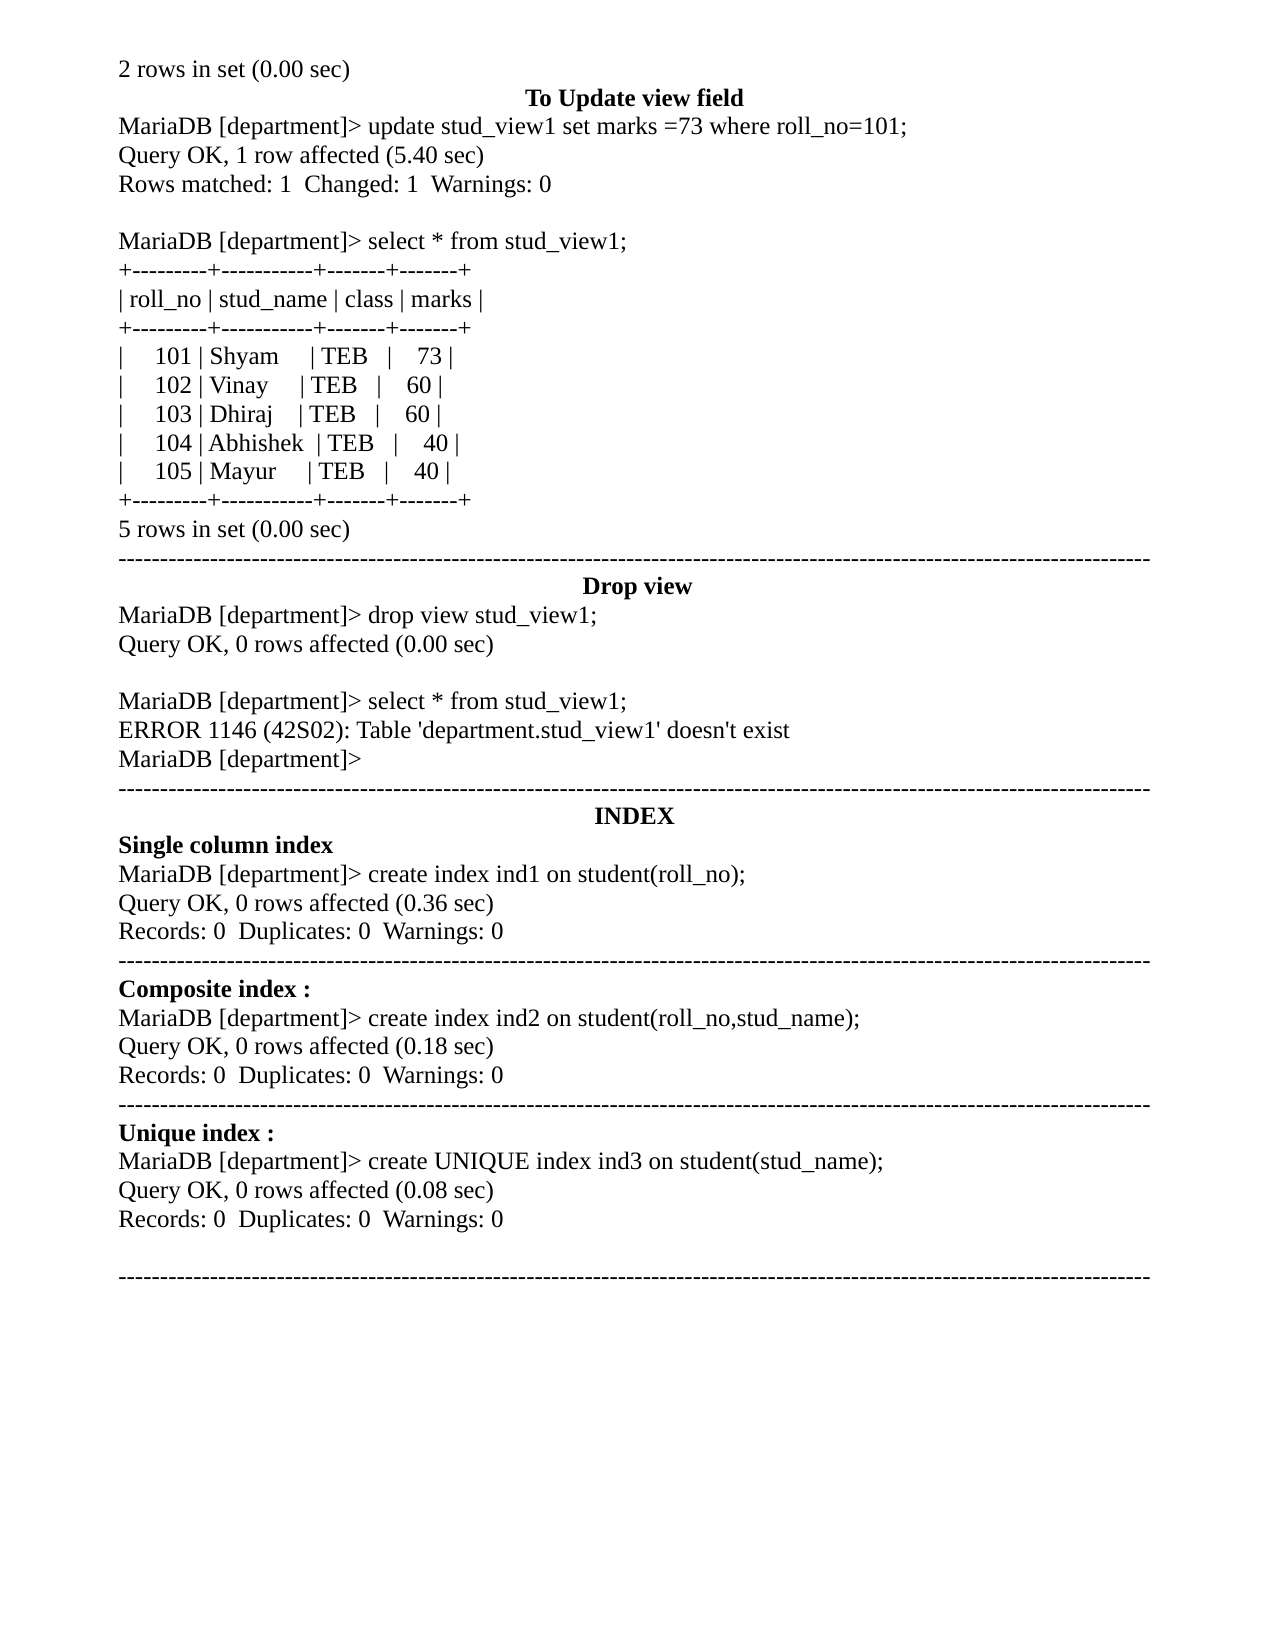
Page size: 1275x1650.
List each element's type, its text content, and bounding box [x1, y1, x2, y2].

text | 103 | Dhiraj | TEB | 60 | [118, 399, 1157, 428]
text Records: 0 Duplicates: 0 Warnings: 0 [118, 1060, 1157, 1089]
text MariaDB [department]> create UNIQUE index ind3 on student(stud_name); [118, 1146, 1157, 1175]
text +---------+-----------+-------+-------+ [118, 255, 1157, 284]
text ---------------------------------------------------------------------------------------------------------------------------- [118, 543, 1157, 571]
text Single column index [118, 830, 1157, 859]
text 2 rows in set (0.00 sec) [118, 54, 1157, 83]
text | 105 | Mayur | TEB | 40 | [118, 456, 1157, 485]
text MariaDB [department]> update stud_view1 set marks =73 where roll_no=101; [118, 111, 1157, 140]
text MariaDB [department]> [118, 744, 1157, 773]
text +---------+-----------+-------+-------+ [118, 485, 1157, 514]
text Query OK, 0 rows affected (0.36 sec) [118, 888, 1157, 916]
text 5 rows in set (0.00 sec) [118, 514, 1157, 543]
text | 104 | Abhishek | TEB | 40 | [118, 428, 1157, 456]
text | roll_no | stud_name | class | marks | [118, 284, 1157, 313]
text Query OK, 0 rows affected (0.00 sec) [118, 629, 1157, 658]
text Query OK, 1 row affected (5.40 sec) [118, 140, 1157, 169]
text Records: 0 Duplicates: 0 Warnings: 0 [118, 916, 1157, 945]
text | 101 | Shyam | TEB | 73 | [118, 341, 1157, 370]
text ---------------------------------------------------------------------------------------------------------------------------- [118, 773, 1157, 801]
text MariaDB [department]> select * from stud_view1; [118, 226, 1157, 255]
text Records: 0 Duplicates: 0 Warnings: 0 [118, 1204, 1157, 1233]
text ---------------------------------------------------------------------------------------------------------------------------- [118, 1261, 1157, 1290]
text +---------+-----------+-------+-------+ [118, 313, 1157, 341]
text ---------------------------------------------------------------------------------------------------------------------------- [118, 1089, 1157, 1118]
text INDEX [118, 801, 1157, 830]
text Query OK, 0 rows affected (0.18 sec) [118, 1031, 1157, 1060]
text Unique index : [118, 1118, 1157, 1146]
text MariaDB [department]> select * from stud_view1; [118, 686, 1157, 715]
text ---------------------------------------------------------------------------------------------------------------------------- [118, 945, 1157, 974]
text MariaDB [department]> create index ind2 on student(roll_no,stud_name); [118, 1003, 1157, 1031]
text Composite index : [118, 974, 1157, 1003]
text MariaDB [department]> drop view stud_view1; [118, 600, 1157, 629]
text ERROR 1146 (42S02): Table 'department.stud_view1' doesn't exist [118, 715, 1157, 744]
text Query OK, 0 rows affected (0.08 sec) [118, 1175, 1157, 1204]
text MariaDB [department]> create index ind1 on student(roll_no); [118, 859, 1157, 888]
text To Update view field [118, 83, 1157, 111]
text Drop view [118, 571, 1157, 600]
text | 102 | Vinay | TEB | 60 | [118, 370, 1157, 399]
text Rows matched: 1 Changed: 1 Warnings: 0 [118, 169, 1157, 198]
